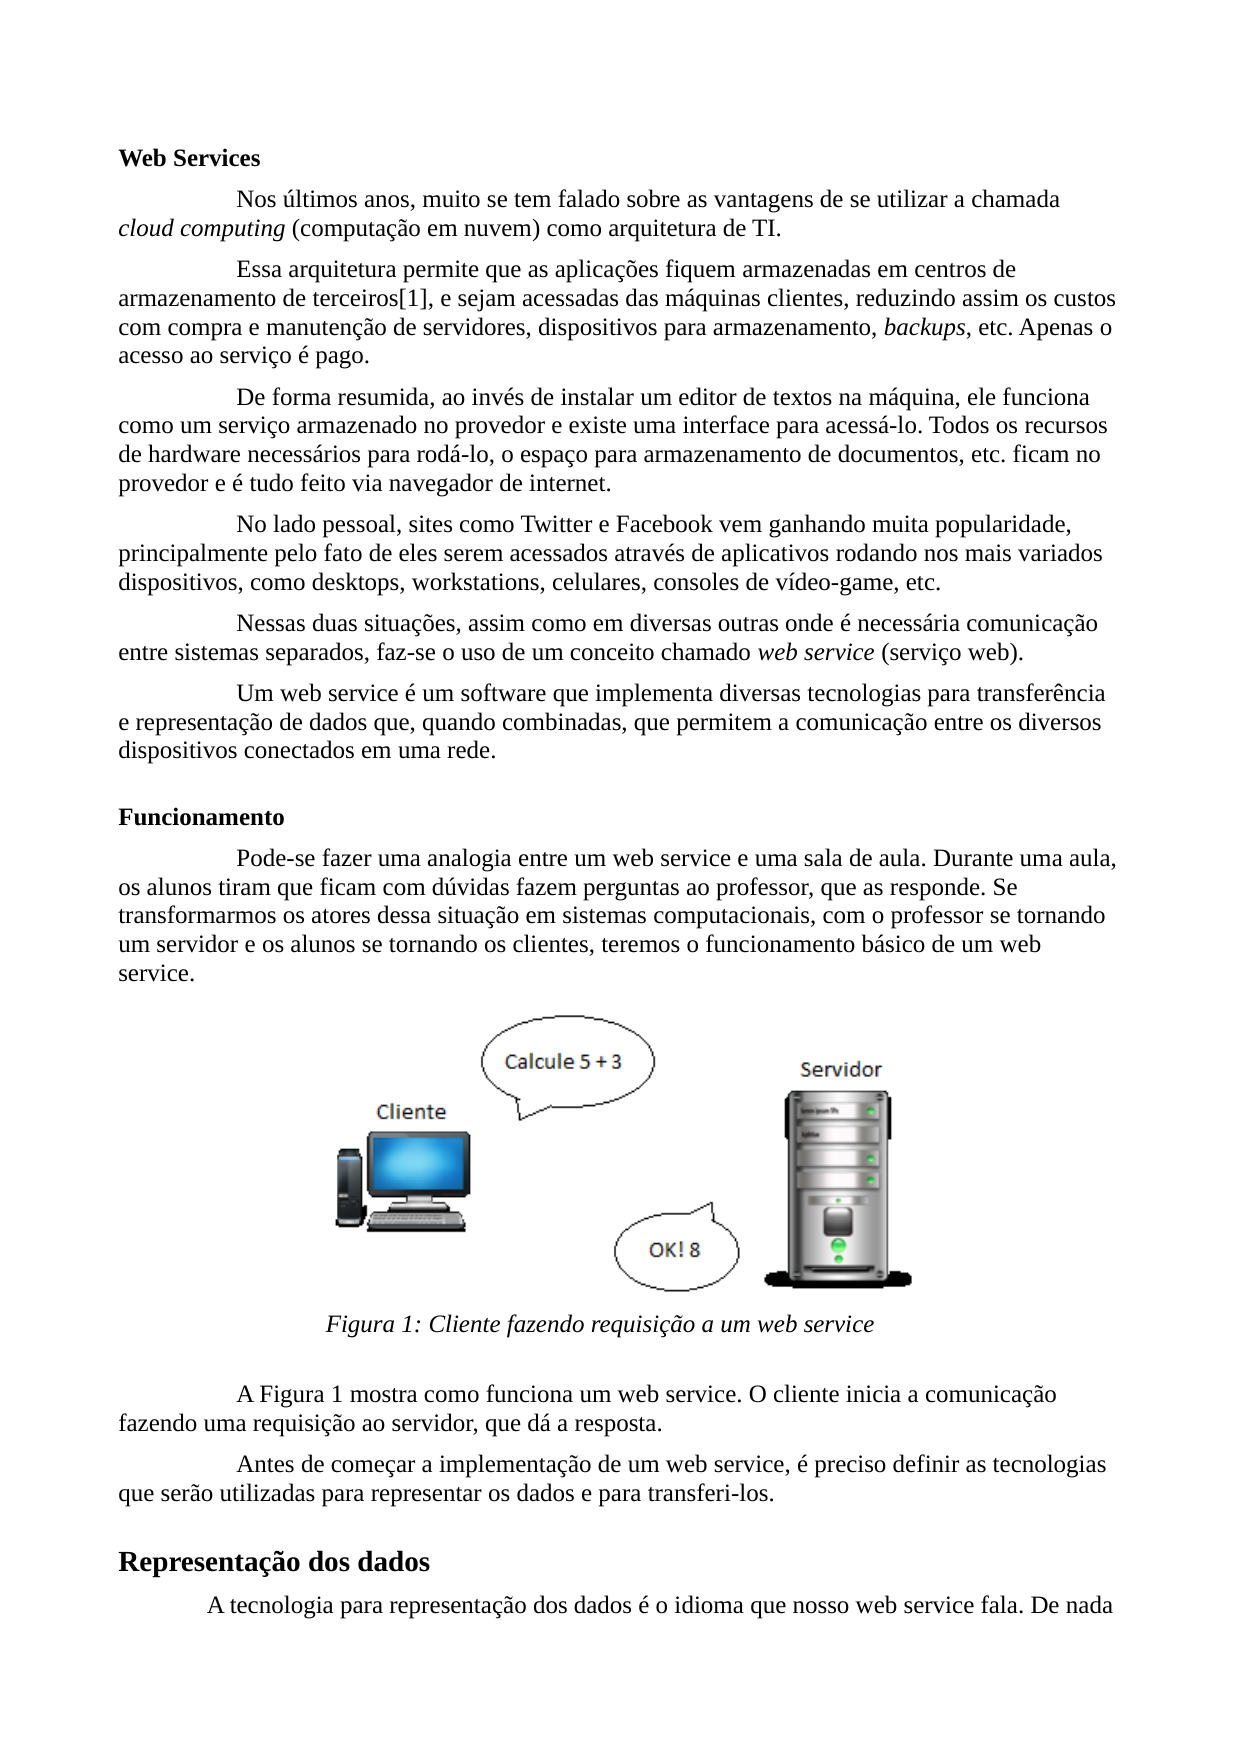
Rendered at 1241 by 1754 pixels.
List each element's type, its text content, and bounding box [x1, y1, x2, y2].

picture [325, 1012, 915, 1309]
text Nos últimos anos, muito se tem falado sobre as vantagens de se utilizar a chamada cloud computing (computação em nuvem) como arquitetura de TI. [118, 184, 1122, 242]
text Nessas duas situações, assim como em diversas outras onde é necessária comunicação entre sistemas separados, faz-se o uso de um conceito chamado web service (serviço web). [118, 608, 1122, 666]
text Figura 1: Cliente fazendo requisição a um web service [326, 1309, 915, 1338]
text Antes de começar a implementação de um web service, é preciso definir as tecnologias que serão utilizadas para representar os dados e para transferi-los. [118, 1449, 1122, 1506]
subtitle Representação dos dados [118, 1544, 1122, 1577]
text De forma resumida, ao invés de instalar um editor de textos na máquina, ele funciona como um serviço armazenado no provedor e existe uma interface para acessá-lo. Todos os recursos de hardware necessários para rodá-lo, o espaço para armazenamento de documentos, etc. ficam no provedor e é tudo feito via navegador de internet. [118, 382, 1122, 497]
text Essa arquitetura permite que as aplicações fiquem armazenadas em centros de armazenamento de terceiros[1], e sejam acessadas das máquinas clientes, reduzindo assim os custos com compra e manutenção de servidores, dispositivos para armazenamento, backups, etc. Apenas o acesso ao serviço é pago. [118, 254, 1122, 369]
text No lado pessoal, sites como Twitter e Facebook vem ganhando muita popularidade, principalmente pelo fato de eles serem acessados através de aplicativos rodando nos mais variados dispositivos, como desktops, workstations, celulares, consoles de vídeo-game, etc. [118, 509, 1122, 596]
text A tecnologia para representação dos dados é o idioma que nosso web service fala. De nada [118, 1590, 1122, 1619]
subtitle Web Services [118, 143, 1122, 172]
subtitle Funcionamento [118, 802, 1122, 831]
text A Figura 1 mostra como funciona um web service. O cliente inicia a comunicação fazendo uma requisição ao servidor, que dá a resposta. [118, 1379, 1122, 1436]
text Pode-se fazer uma analogia entre um web service e uma sala de aula. Durante uma aula, os alunos tiram que ficam com dúvidas fazem perguntas ao professor, que as responde. Se transformarmos os atores dessa situação em sistemas computacionais, com o professor se tornando um servidor e os alunos se tornando os clientes, teremos o funcionamento básico de um web service. [118, 843, 1122, 987]
text Um web service é um software que implementa diversas tecnologias para transferência e representação de dados que, quando combinadas, que permitem a comunicação entre os diversos dispositivos conectados em uma rede. [118, 678, 1122, 764]
